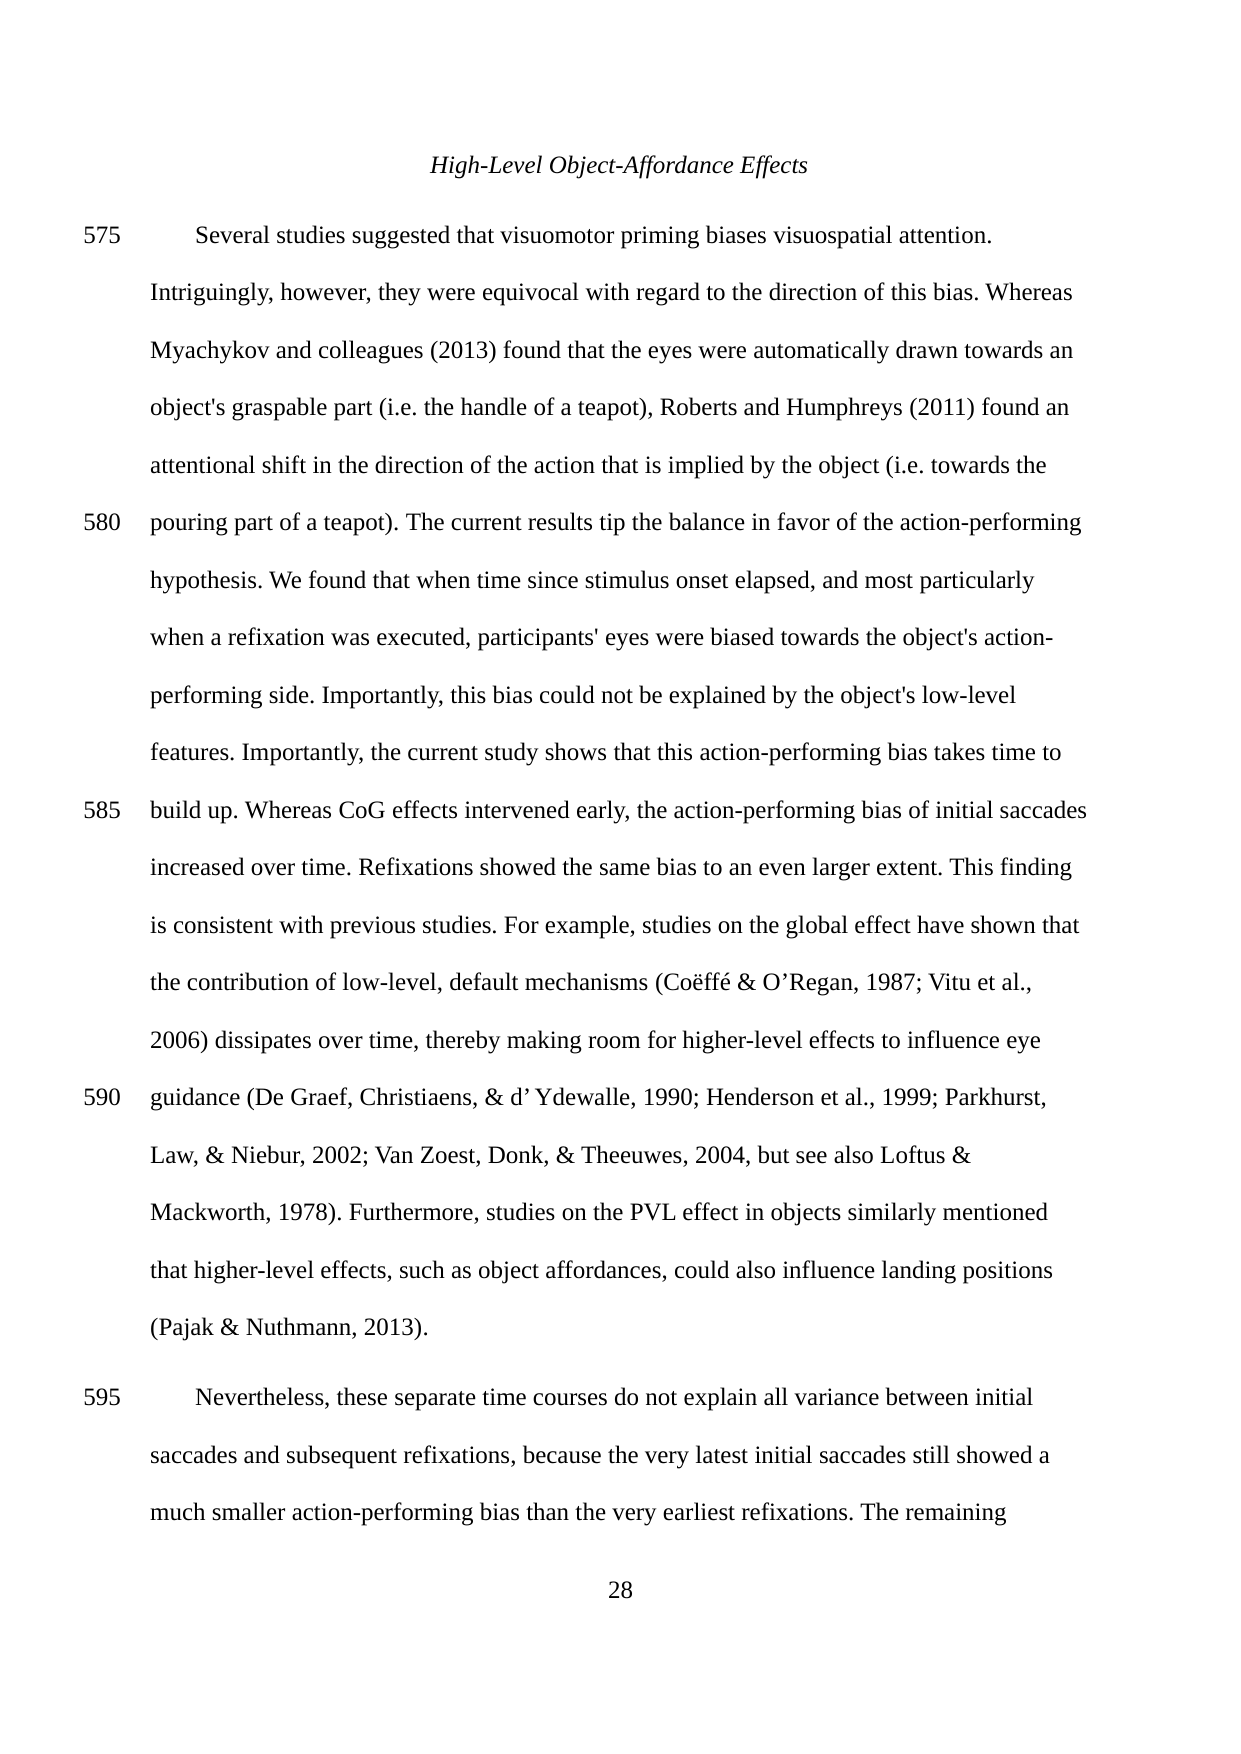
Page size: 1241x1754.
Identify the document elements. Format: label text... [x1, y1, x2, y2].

text Nevertheless, these separate time courses do not explain all variance between initial saccades and subsequent refixations, because the very latest initial saccades still showed a much smaller action-performing bias than the very earliest refixations. The remaining [150, 1382, 1091, 1526]
text Several studies suggested that visuomotor priming biases visuospatial attention. Intriguingly, however, they were equivocal with regard to the direction of this bias. Whereas Myachykov and colleagues (2013) found that the eyes were automatically drawn towards an object's graspable part (i.e. the handle of a teapot), Roberts and Humphreys (2011) found an attentional shift in the direction of the action that is implied by the object (i.e. towards the pouring part of a teapot). The current results tip the balance in favor of the action-performing hypothesis. We found that when time since stimulus onset elapsed, and most particularly when a refixation was executed, participants' eyes were biased towards the object's action-performing side. Importantly, this bias could not be explained by the object's low-level features. Importantly, the current study shows that this action-performing bias takes time to build up. Whereas CoG effects intervened early, the action-performing bias of initial saccades increased over time. Refixations showed the same bias to an even larger extent. This finding is consistent with previous studies. For example, studies on the global effect have shown that the contribution of low-level, default mechanisms (Coëffé & O’Regan, 1987; Vitu et al., 2006) dissipates over time, thereby making room for higher-level effects to influence eye guidance (De Graef, Christiaens, & d’ Ydewalle, 1990; Henderson et al., 1999; Parkhurst, Law, & Niebur, 2002; Van Zoest, Donk, & Theeuwes, 2004, but see also Loftus & Mackworth, 1978). Furthermore, studies on the PVL effect in objects similarly mentioned that higher-level effects, such as object affordances, could also influence landing positions (Pajak & Nuthmann, 2013). [150, 220, 1091, 1341]
subtitle High-Level Object-Affordance Effects [150, 150, 1091, 179]
